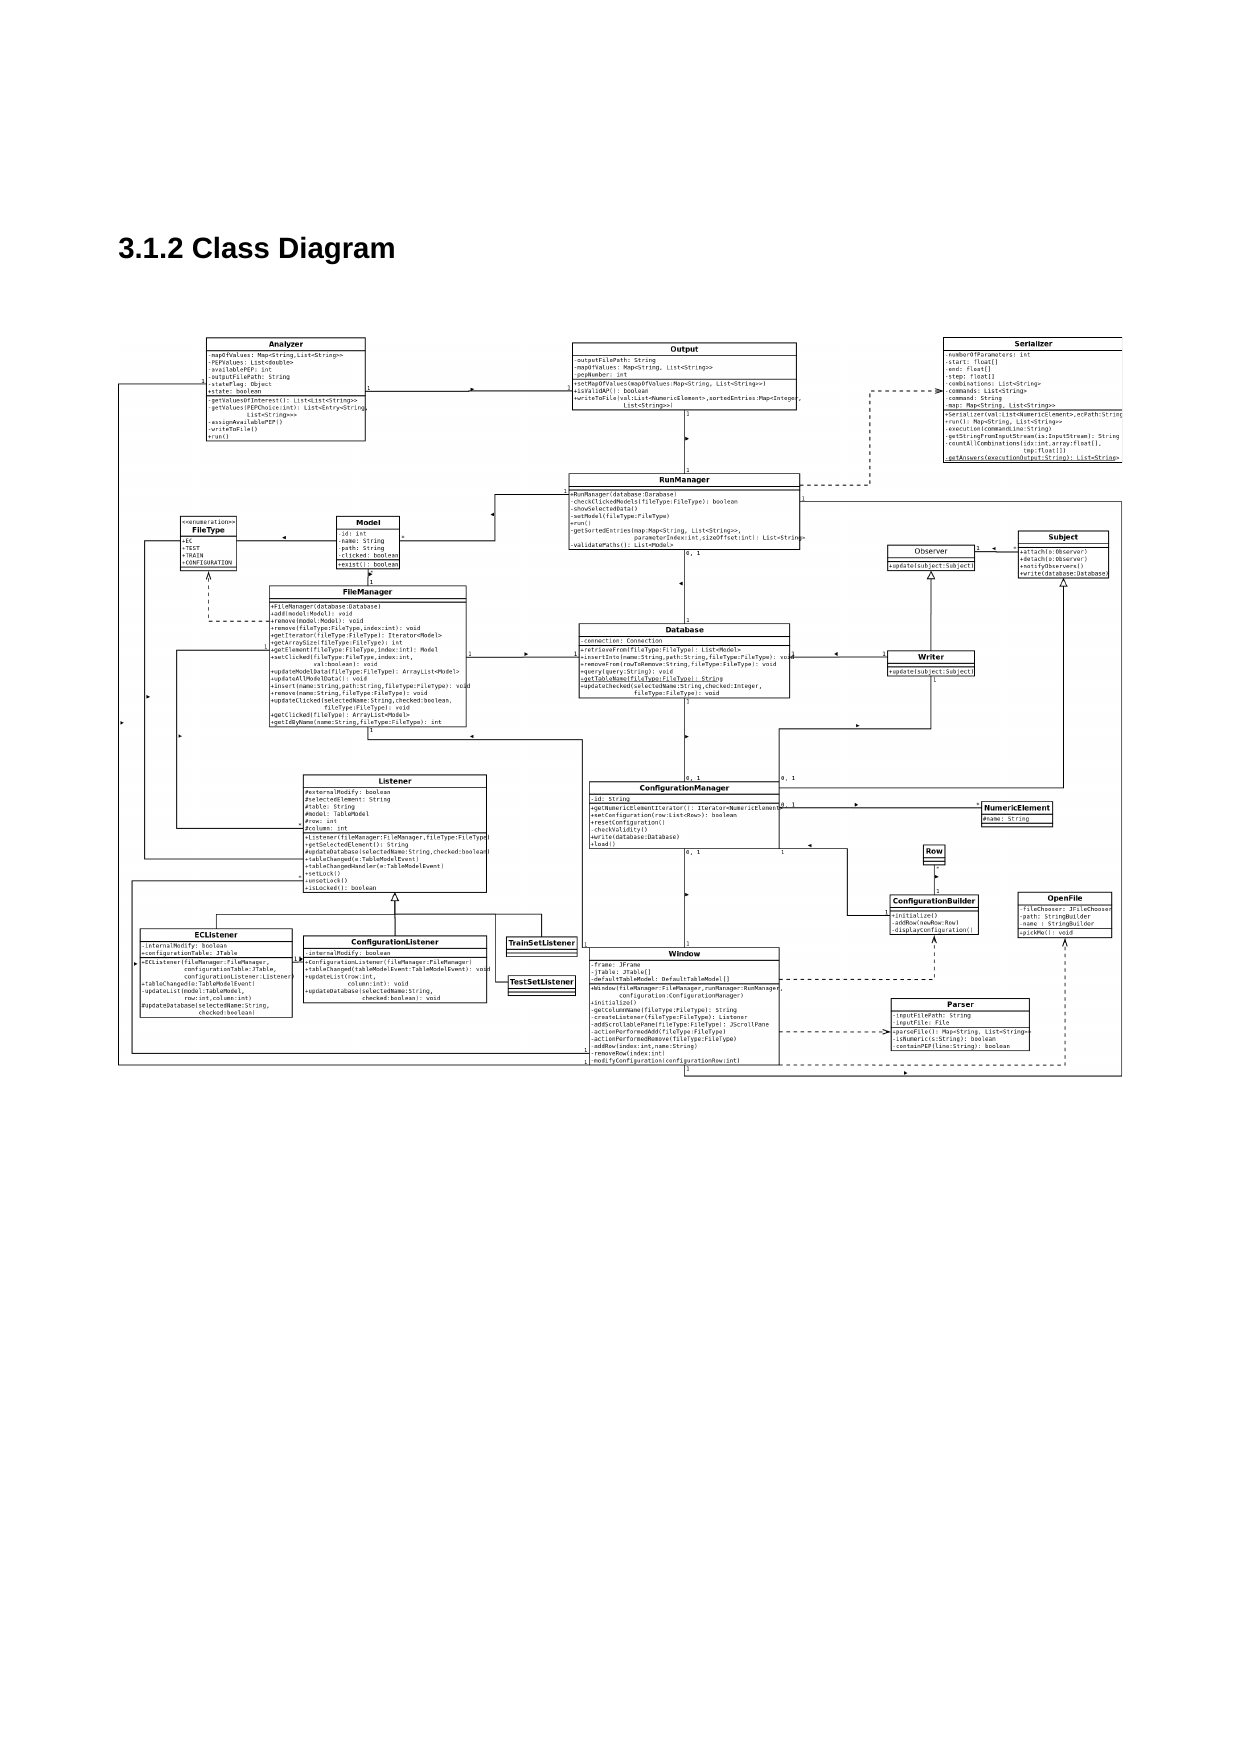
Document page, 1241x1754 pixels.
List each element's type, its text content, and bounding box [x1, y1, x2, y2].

subtitle 3.1.2 Class Diagram [118, 231, 1122, 264]
picture [118, 337, 1123, 1079]
